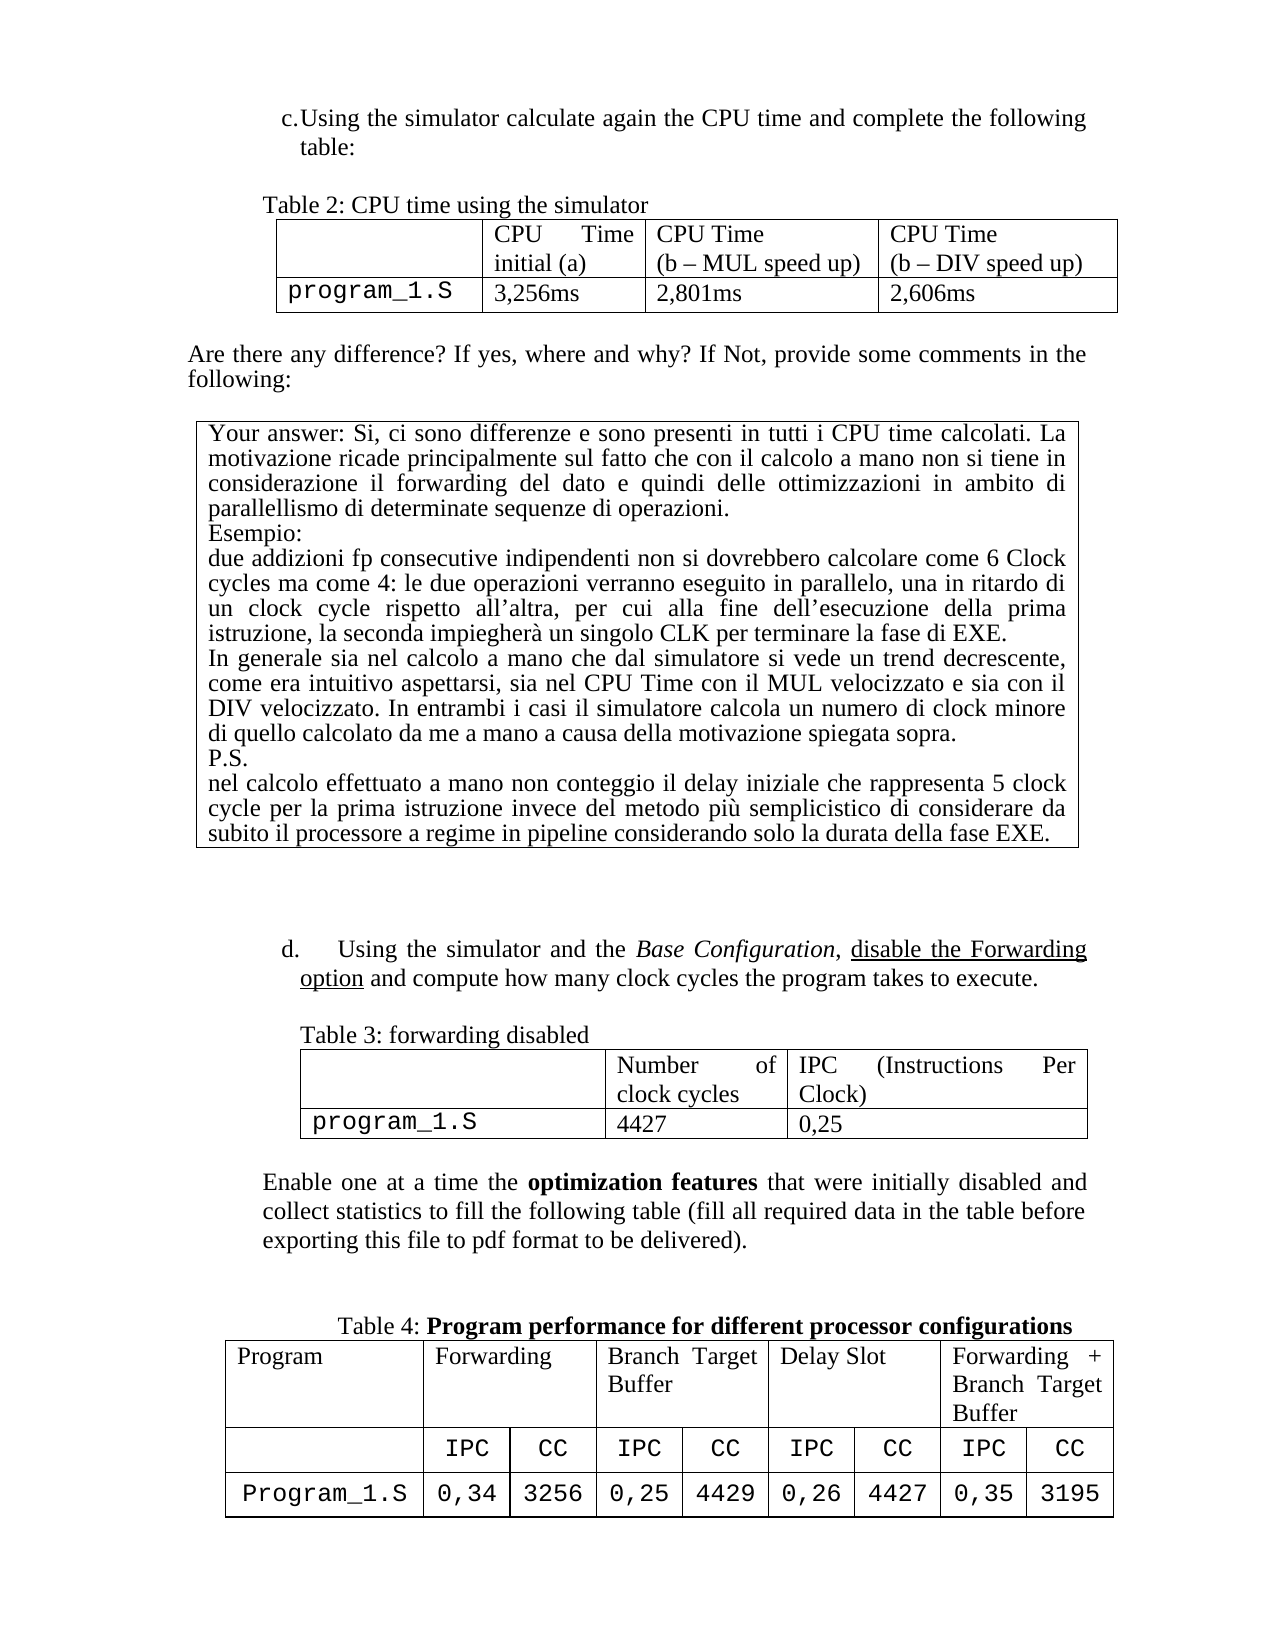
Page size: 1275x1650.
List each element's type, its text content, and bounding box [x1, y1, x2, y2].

table_header CPU Time (b – MUL speed up) [646, 220, 878, 277]
table_cell 3,256ms [483, 278, 645, 312]
table_cell CC [1027, 1428, 1113, 1472]
table_cell Program_1.S [226, 1473, 423, 1516]
text Table 3: forwarding disabled [300, 1020, 1087, 1049]
table_cell 2,606ms [879, 278, 1117, 312]
table_header CPU Time initial (a) [483, 220, 645, 277]
table_cell IPC [597, 1428, 682, 1472]
table_cell 0,34 [424, 1473, 509, 1516]
table_header IPC (Instructions Per Clock) [788, 1050, 1087, 1108]
table_header Your answer: Si, ci sono differenze e sono presenti in tutti i CPU time calcolati. La motivazione ricade principalmente sul fatto che con il calcolo a mano non si tiene in considerazione il forwarding del dato e quindi delle ottimizzazioni in ambito di parallellismo di determinate sequenze di operazioni. Esempio: due addizioni fp consecutive indipendenti non si dovrebbero calcolare come 6 Clock cycles ma come 4: le due operazioni verranno eseguito in parallelo, una in ritardo di un clock cycle rispetto all’altra, per cui alla fine dell’esecuzione della prima istruzione, la seconda impiegherà un singolo CLK per terminare la fase di EXE. In generale sia nel calcolo a mano che dal simulatore si vede un trend decrescente, come era intuitivo aspettarsi, sia nel CPU Time con il MUL velocizzato e sia con il DIV velocizzato. In entrambi i casi il simulatore calcola un numero di clock minore di quello calcolato da me a mano a causa della motivazione spiegata sopra. P.S. nel calcolo effettuato a mano non conteggio il delay iniziale che rappresenta 5 clock cycle per la prima istruzione invece del metodo più semplicistico di considerare da subito il processore a regime in pipeline considerando solo la durata della fase EXE. [197, 422, 1078, 847]
table_cell program_1.S [277, 278, 482, 312]
table_cell 0,35 [941, 1473, 1026, 1516]
table_cell 3195 [1027, 1473, 1113, 1516]
table_cell 0,26 [769, 1473, 854, 1516]
table_cell 4427 [855, 1473, 940, 1516]
list Using the simulator and the Base Configuration, disable the Forwarding option and compute how many clock cycles the program takes to execute. [281, 934, 1087, 992]
text Enable one at a time the optimization features that were initially disabled and collect statistics to fill the following table (fill all required data in the table before exporting this file to pdf format to be delivered). [262, 1167, 1087, 1253]
table_cell IPC [769, 1428, 854, 1472]
text Are there any difference? If yes, where and why? If Not, provide some comments in the following: [187, 342, 1087, 392]
table_cell [226, 1428, 423, 1472]
list Using the simulator calculate again the CPU time and complete the following table: [281, 103, 1087, 161]
table_cell CC [855, 1428, 940, 1472]
table_header Forwarding [424, 1341, 596, 1427]
table_cell IPC [941, 1428, 1026, 1472]
table_header Forwarding + Branch Target Buffer [941, 1341, 1113, 1427]
table_cell IPC [424, 1428, 509, 1472]
table_cell 2,801ms [646, 278, 878, 312]
text Table 4: Program performance for different processor configurations [337, 1311, 1087, 1340]
table_cell 0,25 [788, 1109, 1087, 1137]
table_cell 0,25 [597, 1473, 682, 1516]
table_cell CC [511, 1428, 596, 1472]
table_cell 4429 [683, 1473, 768, 1516]
table_header Program [226, 1341, 423, 1427]
table_header Delay Slot [769, 1341, 940, 1427]
table_header [301, 1050, 605, 1108]
table_header [277, 220, 482, 277]
table_cell CC [683, 1428, 768, 1472]
table_cell 3256 [511, 1473, 596, 1516]
table_header Number of clock cycles [606, 1050, 787, 1108]
table_cell 4427 [606, 1109, 787, 1137]
table_header Branch Target Buffer [597, 1341, 768, 1427]
table_header CPU Time (b – DIV speed up) [879, 220, 1117, 277]
table_cell program_1.S [301, 1109, 605, 1137]
list Table 2: CPU time using the simulator [225, 190, 1087, 218]
